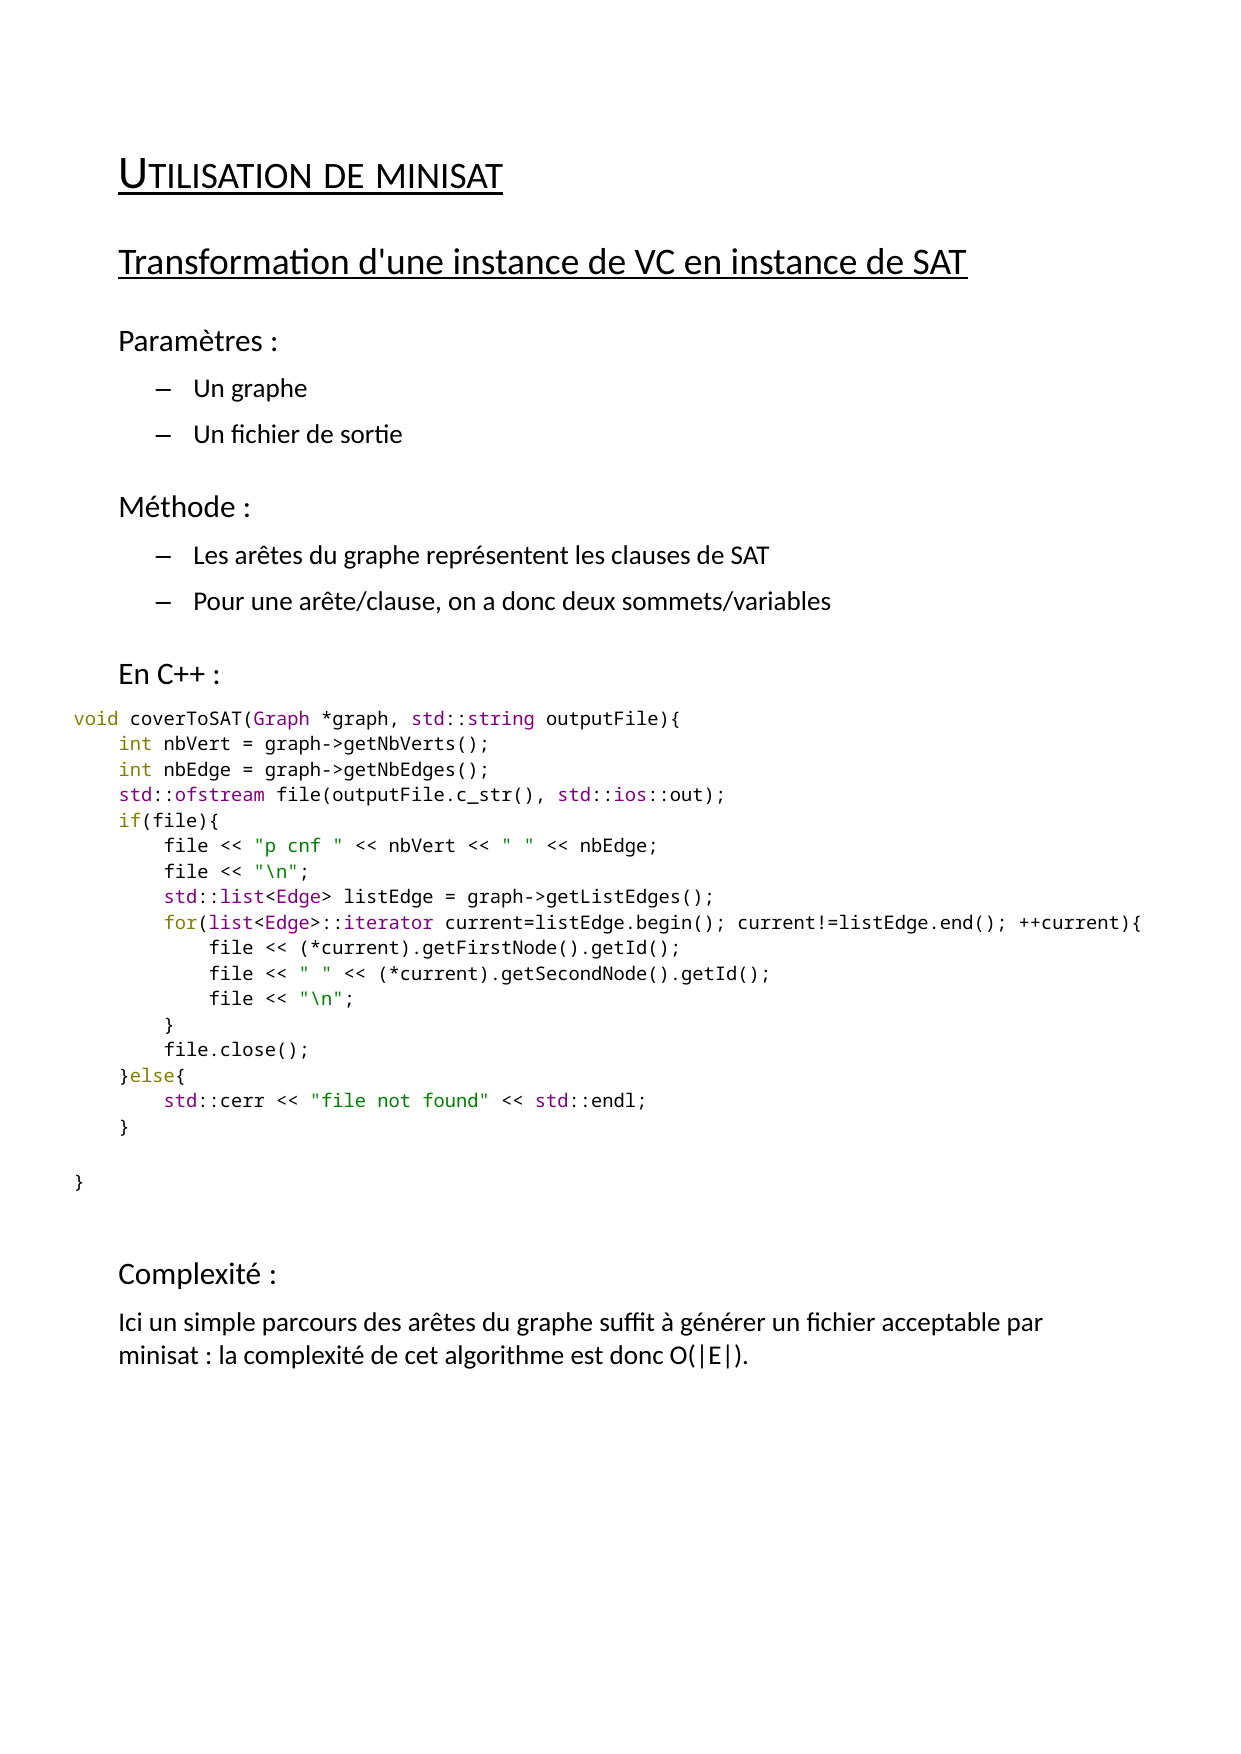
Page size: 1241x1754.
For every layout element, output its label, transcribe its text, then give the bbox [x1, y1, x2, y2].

subtitle Méthode : [118, 488, 1122, 526]
subtitle En C++ : [118, 654, 1122, 692]
text int nbVert = graph->getNbVerts(); [73, 730, 1169, 756]
text file << "\n"; [73, 858, 1169, 883]
list Pour une arête/clause, on a donc deux sommets/variables [156, 584, 1122, 617]
text } [73, 1168, 1169, 1194]
text } [73, 1011, 1169, 1037]
text std::cerr << "file not found" << std::endl; [73, 1088, 1169, 1113]
text } [73, 1113, 1169, 1139]
text std::list<Edge> listEdge = graph->getListEdges(); [73, 883, 1169, 909]
text file << " " << (*current).getSecondNode().getId(); [73, 960, 1169, 986]
subtitle Paramètres : [118, 321, 1122, 359]
text Ici un simple parcours des arêtes du graphe suffit à générer un fichier acceptable par minisat : la complexité de cet algorithme est donc O(|E|). [118, 1305, 1122, 1371]
text std::ofstream file(outputFile.c_str(), std::ios::out); [73, 781, 1169, 807]
text void coverToSAT(Graph *graph, std::string outputFile){ [73, 705, 1169, 730]
text file << (*current).getFirstNode().getId(); [73, 934, 1169, 960]
subtitle Complexité : [118, 1254, 1122, 1292]
text }else{ [73, 1062, 1169, 1088]
list Un graphe [156, 372, 1122, 404]
text file << "\n"; [73, 986, 1169, 1011]
subtitle Utilisation de minisat [118, 143, 1122, 200]
text file << "p cnf " << nbVert << " " << nbEdge; [73, 832, 1169, 858]
subtitle Transformation d'une instance de VC en instance de SAT [118, 238, 1122, 283]
text file.close(); [73, 1037, 1169, 1062]
list Un fichier de sortie [156, 417, 1122, 450]
list Les arêtes du graphe représentent les clauses de SAT [156, 538, 1122, 571]
text for(list<Edge>::iterator current=listEdge.begin(); current!=listEdge.end(); ++current){ [73, 909, 1169, 934]
text int nbEdge = graph->getNbEdges(); [73, 756, 1169, 781]
text if(file){ [73, 807, 1169, 832]
